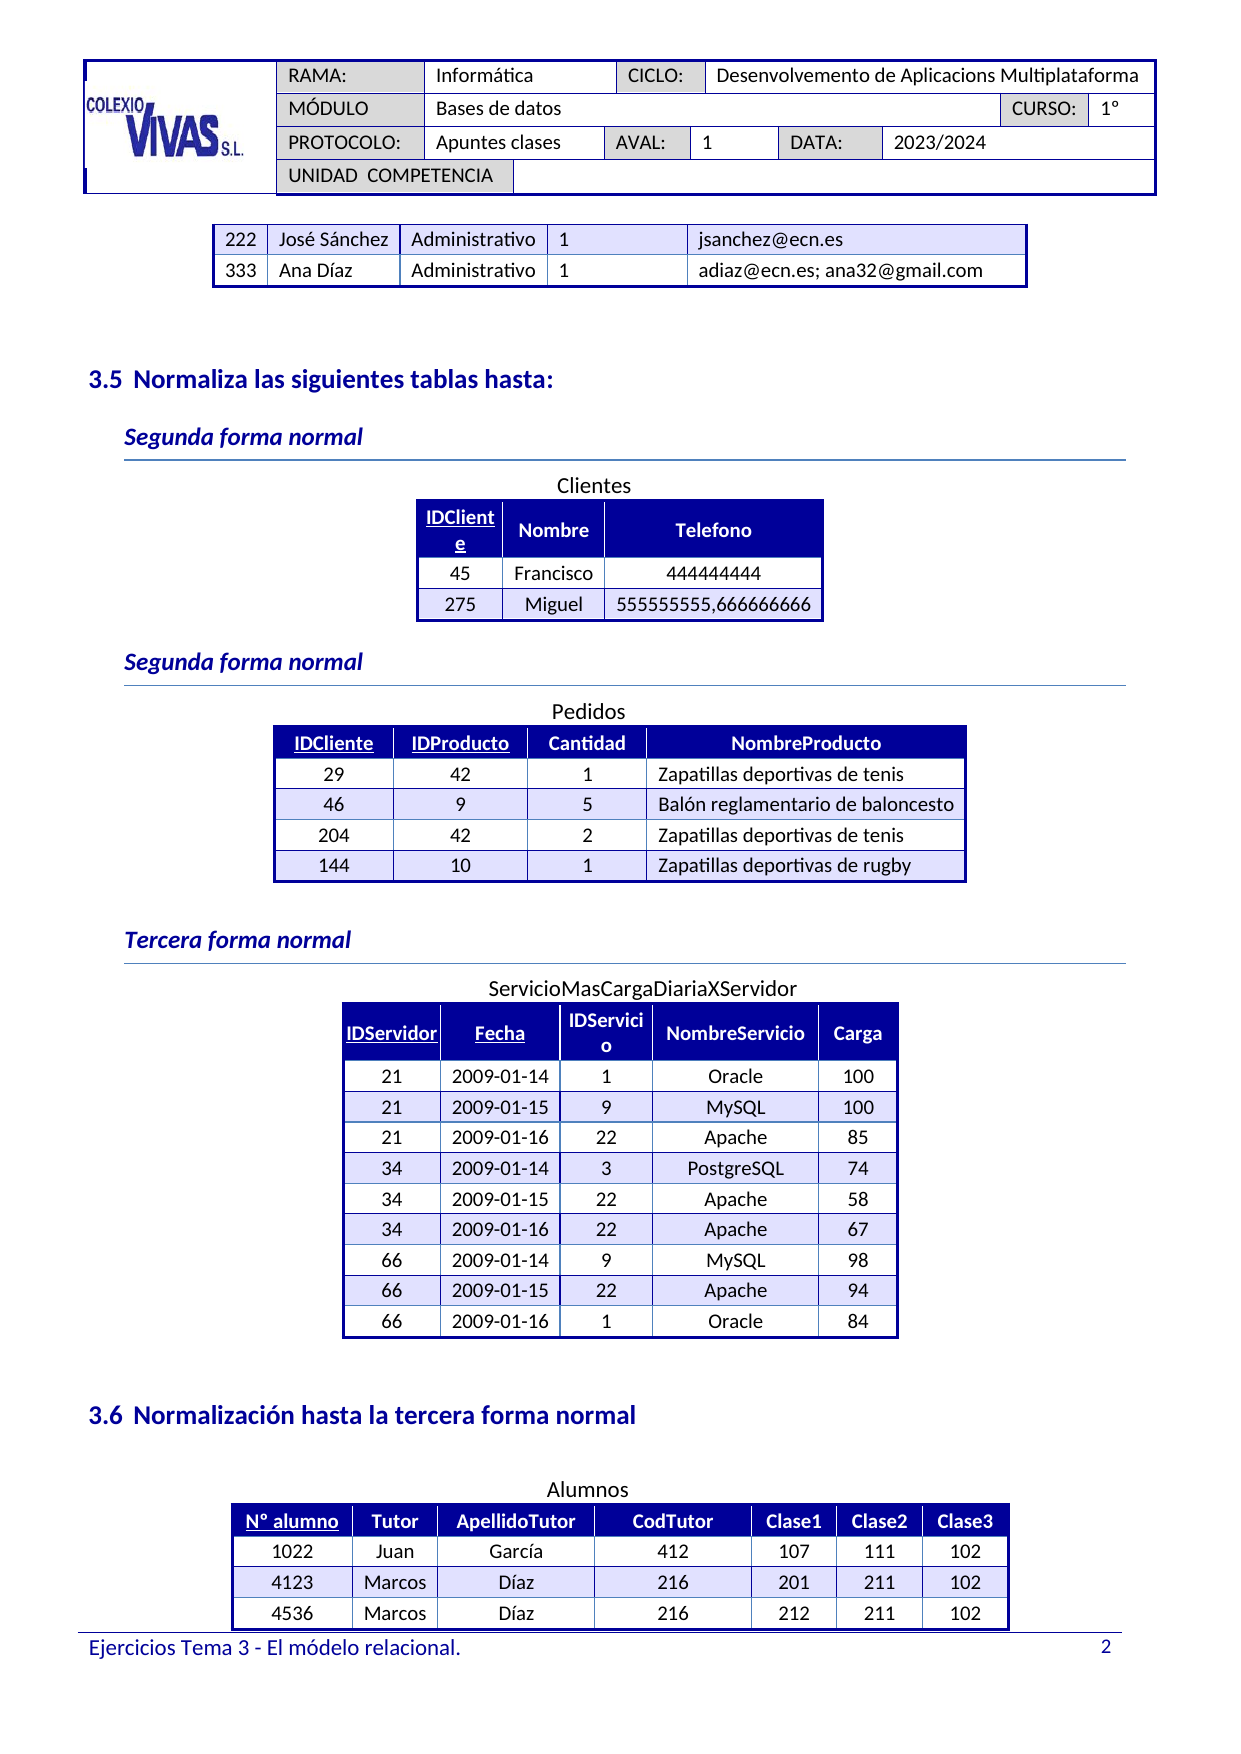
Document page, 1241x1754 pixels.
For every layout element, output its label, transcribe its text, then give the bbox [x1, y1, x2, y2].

table_cell Díaz [438, 1598, 594, 1627]
table_cell Apache [653, 1214, 818, 1244]
table_cell 212 [752, 1598, 836, 1627]
subtitle Normaliza las siguientes tablas hasta: [88, 363, 1152, 396]
table_cell Apache [653, 1184, 818, 1213]
table_cell 102 [923, 1537, 1007, 1566]
table_cell 1 [561, 1306, 652, 1336]
table_header IDProducto [394, 728, 527, 758]
table_cell 2009-01-16 [441, 1123, 559, 1152]
subtitle Normalización hasta la tercera forma normal [88, 1398, 1152, 1431]
table_cell 2009-01-16 [441, 1214, 559, 1244]
text Tercera forma normal [124, 924, 1126, 963]
picture [84, 81, 247, 168]
table_cell Apache [653, 1123, 818, 1152]
table_cell Oracle [653, 1061, 818, 1091]
table_cell 2009-01-15 [441, 1092, 559, 1121]
table_cell 22 [561, 1276, 652, 1305]
table_cell 22 [561, 1184, 652, 1213]
table_header Telefono [605, 502, 821, 557]
table_cell 201 [752, 1567, 836, 1597]
table_cell 1 [548, 225, 687, 254]
table_cell 111 [837, 1537, 922, 1566]
table_cell 412 [595, 1537, 751, 1566]
table_cell 2009-01-15 [441, 1276, 559, 1305]
table_cell García [438, 1537, 594, 1566]
table_cell Marcos [353, 1567, 437, 1597]
table_cell 333 [215, 255, 267, 285]
text Segunda forma normal [124, 421, 1126, 459]
table_cell 10 [394, 851, 527, 880]
table_cell 34 [345, 1184, 440, 1213]
table_cell 29 [276, 759, 393, 788]
table_cell 1 [528, 851, 646, 880]
table_cell 555555555,666666666 [605, 589, 821, 618]
table_cell Marcos [353, 1598, 437, 1627]
table_cell Juan [353, 1537, 437, 1566]
table_cell 67 [819, 1214, 896, 1244]
table_header CodTutor [595, 1506, 751, 1536]
table_cell 2009-01-14 [441, 1245, 559, 1274]
table_cell 66 [345, 1276, 440, 1305]
table_cell 2009-01-15 [441, 1184, 559, 1213]
table_header Nombre [503, 502, 604, 557]
table_cell 222 [215, 225, 267, 254]
table_header IDCliente [419, 502, 502, 557]
table_cell 102 [923, 1567, 1007, 1597]
table_cell 4536 [234, 1598, 352, 1627]
table_cell 275 [419, 589, 502, 618]
table_cell MySQL [653, 1092, 818, 1121]
table_header Fecha [441, 1005, 559, 1060]
table_cell 58 [819, 1184, 896, 1213]
text Segunda forma normal [124, 647, 1126, 685]
table_cell PostgreSQL [653, 1153, 818, 1183]
text Alumnos [531, 1475, 1152, 1503]
table_cell 1 [548, 255, 687, 285]
table_header Nº alumno [234, 1506, 352, 1536]
table_cell 34 [345, 1214, 440, 1244]
table_cell 204 [276, 820, 393, 849]
table_cell 21 [345, 1092, 440, 1121]
table_header Carga [819, 1005, 896, 1060]
table_cell Díaz [438, 1567, 594, 1597]
table_cell jsanchez@ecn.es [688, 225, 1025, 254]
table_cell 2009-01-14 [441, 1153, 559, 1183]
table_cell 2009-01-14 [441, 1061, 559, 1091]
table_cell Apache [653, 1276, 818, 1305]
table_cell Oracle [653, 1306, 818, 1336]
table_cell 22 [561, 1214, 652, 1244]
table_cell Zapatillas deportivas de tenis [647, 820, 964, 849]
table_cell Ana Díaz [268, 255, 399, 285]
table_cell 94 [819, 1276, 896, 1305]
table_cell 1022 [234, 1537, 352, 1566]
table_cell 85 [819, 1123, 896, 1152]
table_cell 74 [819, 1153, 896, 1183]
table_header NombreServicio [653, 1005, 818, 1060]
table_cell 45 [419, 558, 502, 588]
table_cell 9 [561, 1092, 652, 1121]
table_header IDCliente [276, 728, 393, 758]
text Clientes [124, 471, 1152, 499]
table_cell 100 [819, 1061, 896, 1091]
table_header NombreProducto [647, 728, 964, 758]
table_cell 100 [819, 1092, 896, 1121]
table_cell 216 [595, 1598, 751, 1627]
table_cell 107 [752, 1537, 836, 1566]
text ServicioMasCargaDiariaXServidor [124, 974, 1152, 1002]
table_cell 21 [345, 1123, 440, 1152]
table_cell 211 [837, 1598, 922, 1627]
table_cell 102 [923, 1598, 1007, 1627]
table_cell Balón reglamentario de baloncesto [647, 789, 964, 819]
table_header ApellidoTutor [438, 1506, 594, 1536]
table_cell 3 [561, 1153, 652, 1183]
table_cell 22 [561, 1123, 652, 1152]
table_header Cantidad [528, 728, 646, 758]
table_cell MySQL [653, 1245, 818, 1274]
table_cell adiaz@ecn.es; ana32@gmail.com [688, 255, 1025, 285]
table_cell 42 [394, 820, 527, 849]
table_header IDServicio [561, 1005, 652, 1060]
table_header Tutor [353, 1506, 437, 1536]
table_cell 216 [595, 1567, 751, 1597]
table_cell Miguel [503, 589, 604, 618]
table_header Clase3 [923, 1506, 1007, 1536]
table_cell 42 [394, 759, 527, 788]
table_cell 98 [819, 1245, 896, 1274]
table_cell Zapatillas deportivas de tenis [647, 759, 964, 788]
table_cell 66 [345, 1306, 440, 1336]
table_cell 211 [837, 1567, 922, 1597]
table_cell 1 [528, 759, 646, 788]
table_header Clase1 [752, 1506, 836, 1536]
table_cell José Sánchez [268, 225, 399, 254]
table_cell 34 [345, 1153, 440, 1183]
table_cell 9 [394, 789, 527, 819]
table_cell Francisco [503, 558, 604, 588]
table_cell 444444444 [605, 558, 821, 588]
table_cell 9 [561, 1245, 652, 1274]
table_cell Administrativo [401, 255, 547, 285]
table_cell Zapatillas deportivas de rugby [647, 851, 964, 880]
table_cell 66 [345, 1245, 440, 1274]
table_cell 2 [528, 820, 646, 849]
table_header IDServidor [345, 1005, 440, 1060]
table_cell 46 [276, 789, 393, 819]
table_cell 144 [276, 851, 393, 880]
text Pedidos [124, 697, 1152, 725]
table_cell 1 [561, 1061, 652, 1091]
table_cell Administrativo [401, 225, 547, 254]
table_cell 84 [819, 1306, 896, 1336]
table_cell 21 [345, 1061, 440, 1091]
table_cell 5 [528, 789, 646, 819]
table_cell 2009-01-16 [441, 1306, 559, 1336]
table_cell 4123 [234, 1567, 352, 1597]
table_header Clase2 [837, 1506, 922, 1536]
